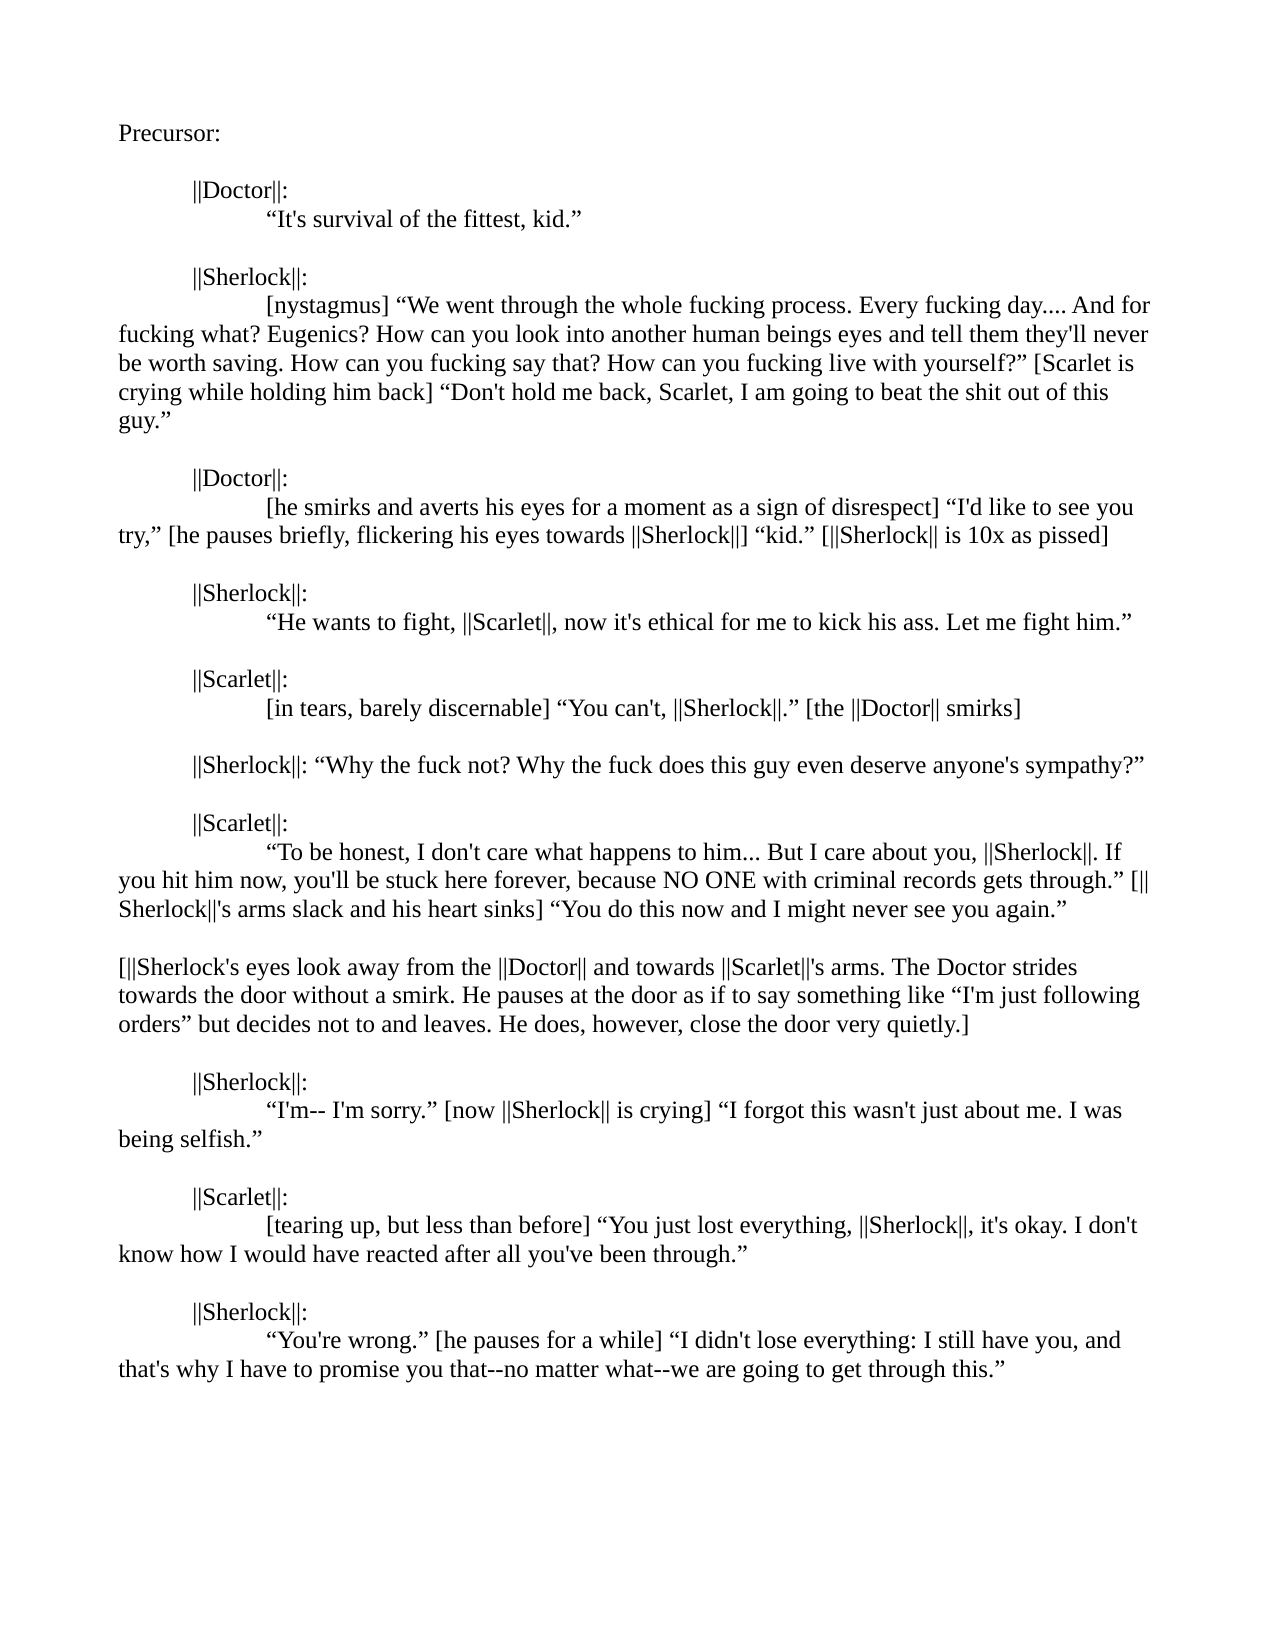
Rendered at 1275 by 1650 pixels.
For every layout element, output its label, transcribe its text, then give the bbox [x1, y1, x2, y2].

text [tearing up, but less than before] “You just lost everything, ||Sherlock||, it's okay. I don't know how I would have reacted after all you've been through.” [118, 1211, 1157, 1268]
text ||Sherlock||: [118, 1297, 1157, 1326]
text ||Sherlock||: “Why the fuck not? Why the fuck does this guy even deserve anyone's sympathy?” [118, 751, 1157, 779]
text ||Doctor||: [118, 463, 1157, 492]
text ||Sherlock||: [118, 1067, 1157, 1096]
text ||Scarlet||: [118, 808, 1157, 837]
text Precursor: [118, 118, 1157, 147]
text ||Sherlock||: [118, 578, 1157, 607]
text “To be honest, I don't care what happens to him... But I care about you, ||Sherlock||. If you hit him now, you'll be stuck here forever, because NO ONE with criminal records gets through.” [||Sherlock||'s arms slack and his heart sinks] “You do this now and I might never see you again.” [118, 837, 1157, 923]
text [||Sherlock's eyes look away from the ||Doctor|| and towards ||Scarlet||'s arms. The Doctor strides towards the door without a smirk. He pauses at the door as if to say something like “I'm just following orders” but decides not to and leaves. He does, however, close the door very quietly.] [118, 952, 1157, 1038]
text ||Scarlet||: [118, 664, 1157, 693]
text “He wants to fight, ||Scarlet||, now it's ethical for me to kick his ass. Let me fight him.” [118, 607, 1157, 636]
text ||Doctor||: [118, 176, 1157, 204]
text “You're wrong.” [he pauses for a while] “I didn't lose everything: I still have you, and that's why I have to promise you that--no matter what--we are going to get through this.” [118, 1326, 1157, 1383]
text “I'm-- I'm sorry.” [now ||Sherlock|| is crying] “I forgot this wasn't just about me. I was being selfish.” [118, 1096, 1157, 1153]
text ||Scarlet||: [118, 1182, 1157, 1211]
text ||Sherlock||: [118, 262, 1157, 291]
text [nystagmus] “We went through the whole fucking process. Every fucking day.... And for fucking what? Eugenics? How can you look into another human beings eyes and tell them they'll never be worth saving. How can you fucking say that? How can you fucking live with yourself?” [Scarlet is crying while holding him back] “Don't hold me back, Scarlet, I am going to beat the shit out of this guy.” [118, 291, 1157, 434]
text “It's survival of the fittest, kid.” [118, 204, 1157, 233]
text [he smirks and averts his eyes for a moment as a sign of disrespect] “I'd like to see you try,” [he pauses briefly, flickering his eyes towards ||Sherlock||] “kid.” [||Sherlock|| is 10x as pissed] [118, 492, 1157, 549]
text [in tears, barely discernable] “You can't, ||Sherlock||.” [the ||Doctor|| smirks] [118, 693, 1157, 722]
